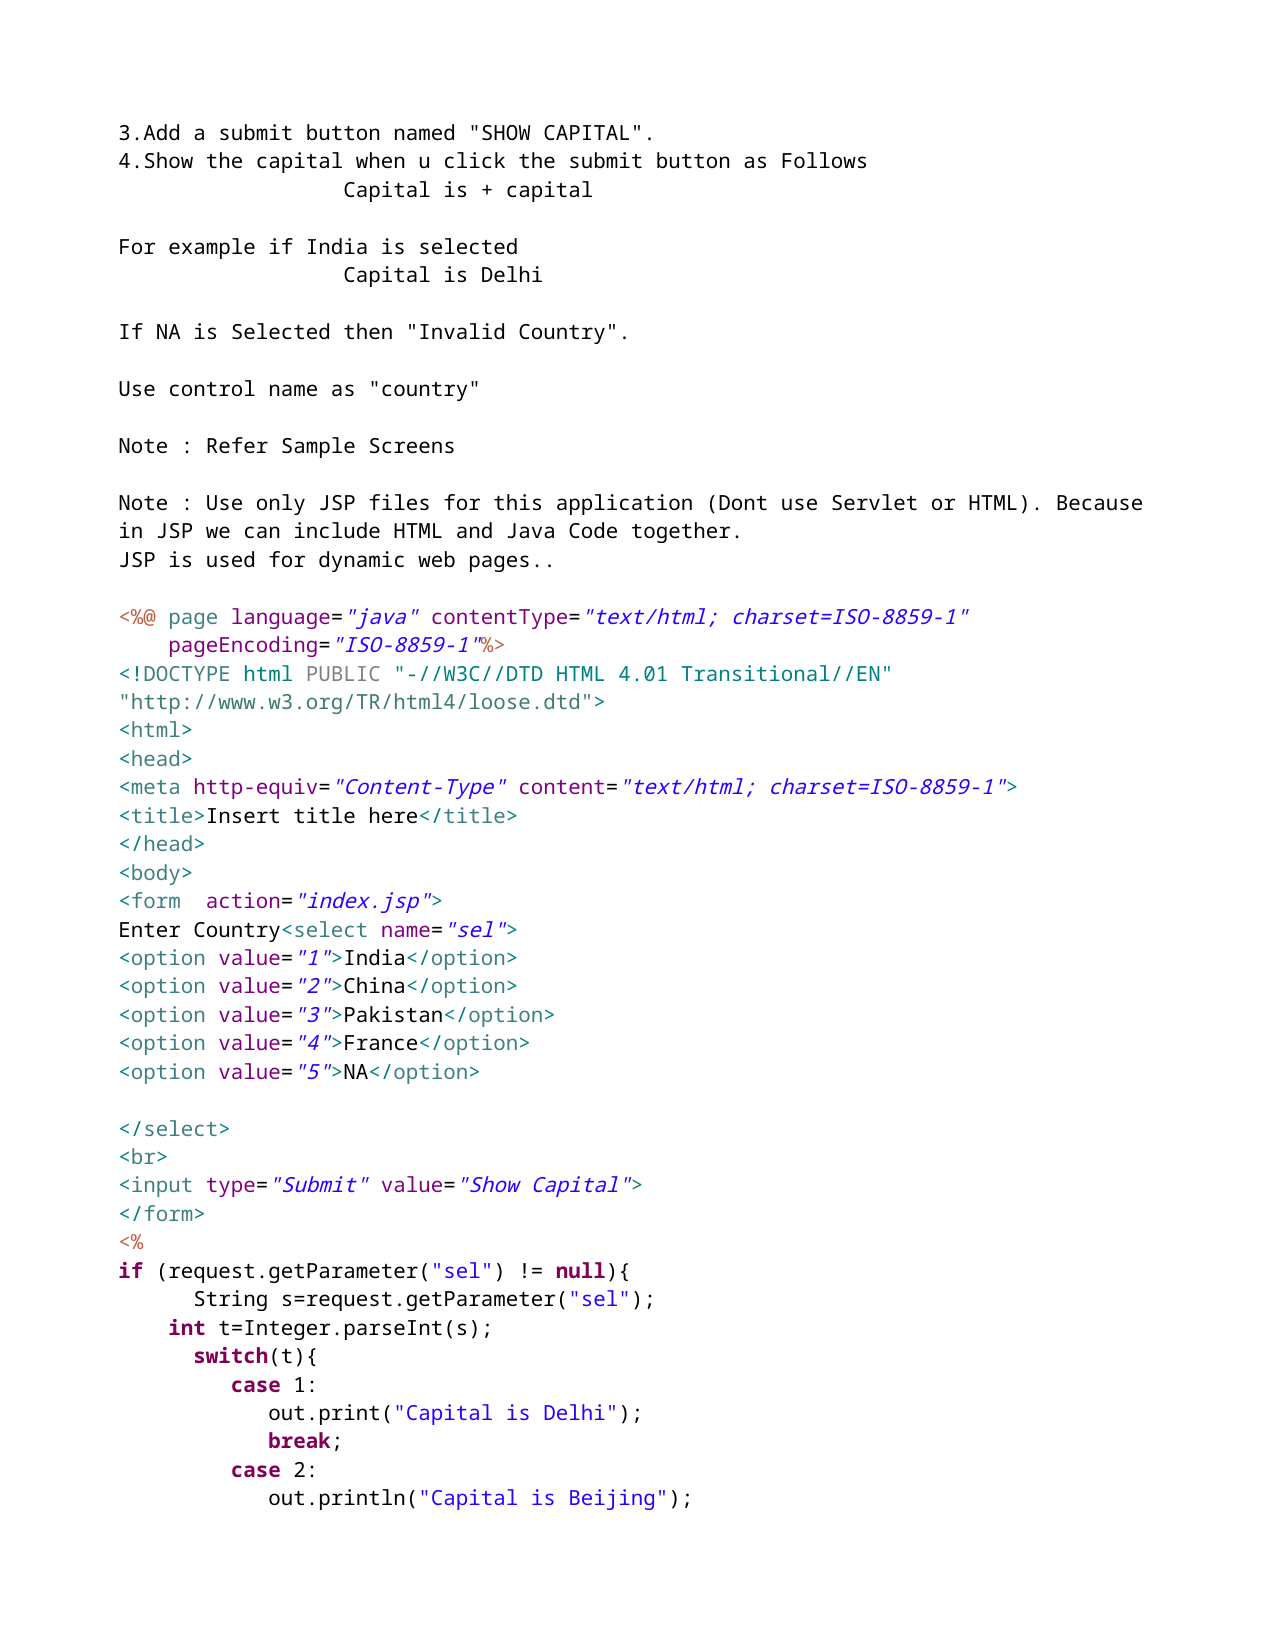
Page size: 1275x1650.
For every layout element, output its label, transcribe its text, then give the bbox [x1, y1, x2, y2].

text <option value="1">India</option> [118, 943, 1157, 972]
text <!DOCTYPE html PUBLIC "-//W3C//DTD HTML 4.01 Transitional//EN" "http://www.w3.org/TR/html4/loose.dtd"> [118, 659, 1157, 716]
text if (request.getParameter("sel") != null){ [118, 1256, 1157, 1284]
text Use control name as "country" [118, 374, 1157, 402]
text Note : Use only JSP files for this application (Dont use Servlet or HTML). Because in JSP we can include HTML and Java Code together. [118, 488, 1157, 545]
text case 2: [118, 1455, 1157, 1483]
text pageEncoding="ISO-8859-1"%> [118, 630, 1157, 659]
text <% [118, 1227, 1157, 1256]
text Note : Refer Sample Screens [118, 431, 1157, 459]
text <form action="index.jsp"> [118, 886, 1157, 915]
text Capital is Delhi [118, 260, 1157, 289]
text <br> [118, 1142, 1157, 1171]
text int t=Integer.parseInt(s); [118, 1313, 1157, 1341]
text For example if India is selected [118, 232, 1157, 260]
text <input type="Submit" value="Show Capital"> [118, 1171, 1157, 1199]
text </form> [118, 1199, 1157, 1227]
text <title>Insert title here</title> [118, 801, 1157, 829]
text If NA is Selected then "Invalid Country". [118, 317, 1157, 346]
text <%@ page language="java" contentType="text/html; charset=ISO-8859-1" [118, 602, 1157, 630]
text <option value="2">China</option> [118, 972, 1157, 1000]
text <option value="3">Pakistan</option> [118, 1000, 1157, 1028]
text <meta http-equiv="Content-Type" content="text/html; charset=ISO-8859-1"> [118, 772, 1157, 801]
text <head> [118, 744, 1157, 772]
text 4.Show the capital when u click the submit button as Follows [118, 147, 1157, 175]
text <body> [118, 858, 1157, 886]
text </head> [118, 829, 1157, 858]
text break; [118, 1427, 1157, 1455]
text JSP is used for dynamic web pages.. [118, 545, 1157, 573]
text Capital is + capital [118, 175, 1157, 203]
text switch(t){ [118, 1341, 1157, 1370]
text String s=request.getParameter("sel"); [118, 1284, 1157, 1313]
text Enter Country<select name="sel"> [118, 915, 1157, 943]
text <option value="4">France</option> [118, 1028, 1157, 1057]
text case 1: [118, 1370, 1157, 1398]
text <option value="5">NA</option> [118, 1057, 1157, 1085]
text </select> [118, 1114, 1157, 1142]
text out.println("Capital is Beijing"); [118, 1483, 1157, 1512]
text <html> [118, 716, 1157, 744]
text out.print("Capital is Delhi"); [118, 1398, 1157, 1427]
text 3.Add a submit button named "SHOW CAPITAL". [118, 118, 1157, 147]
